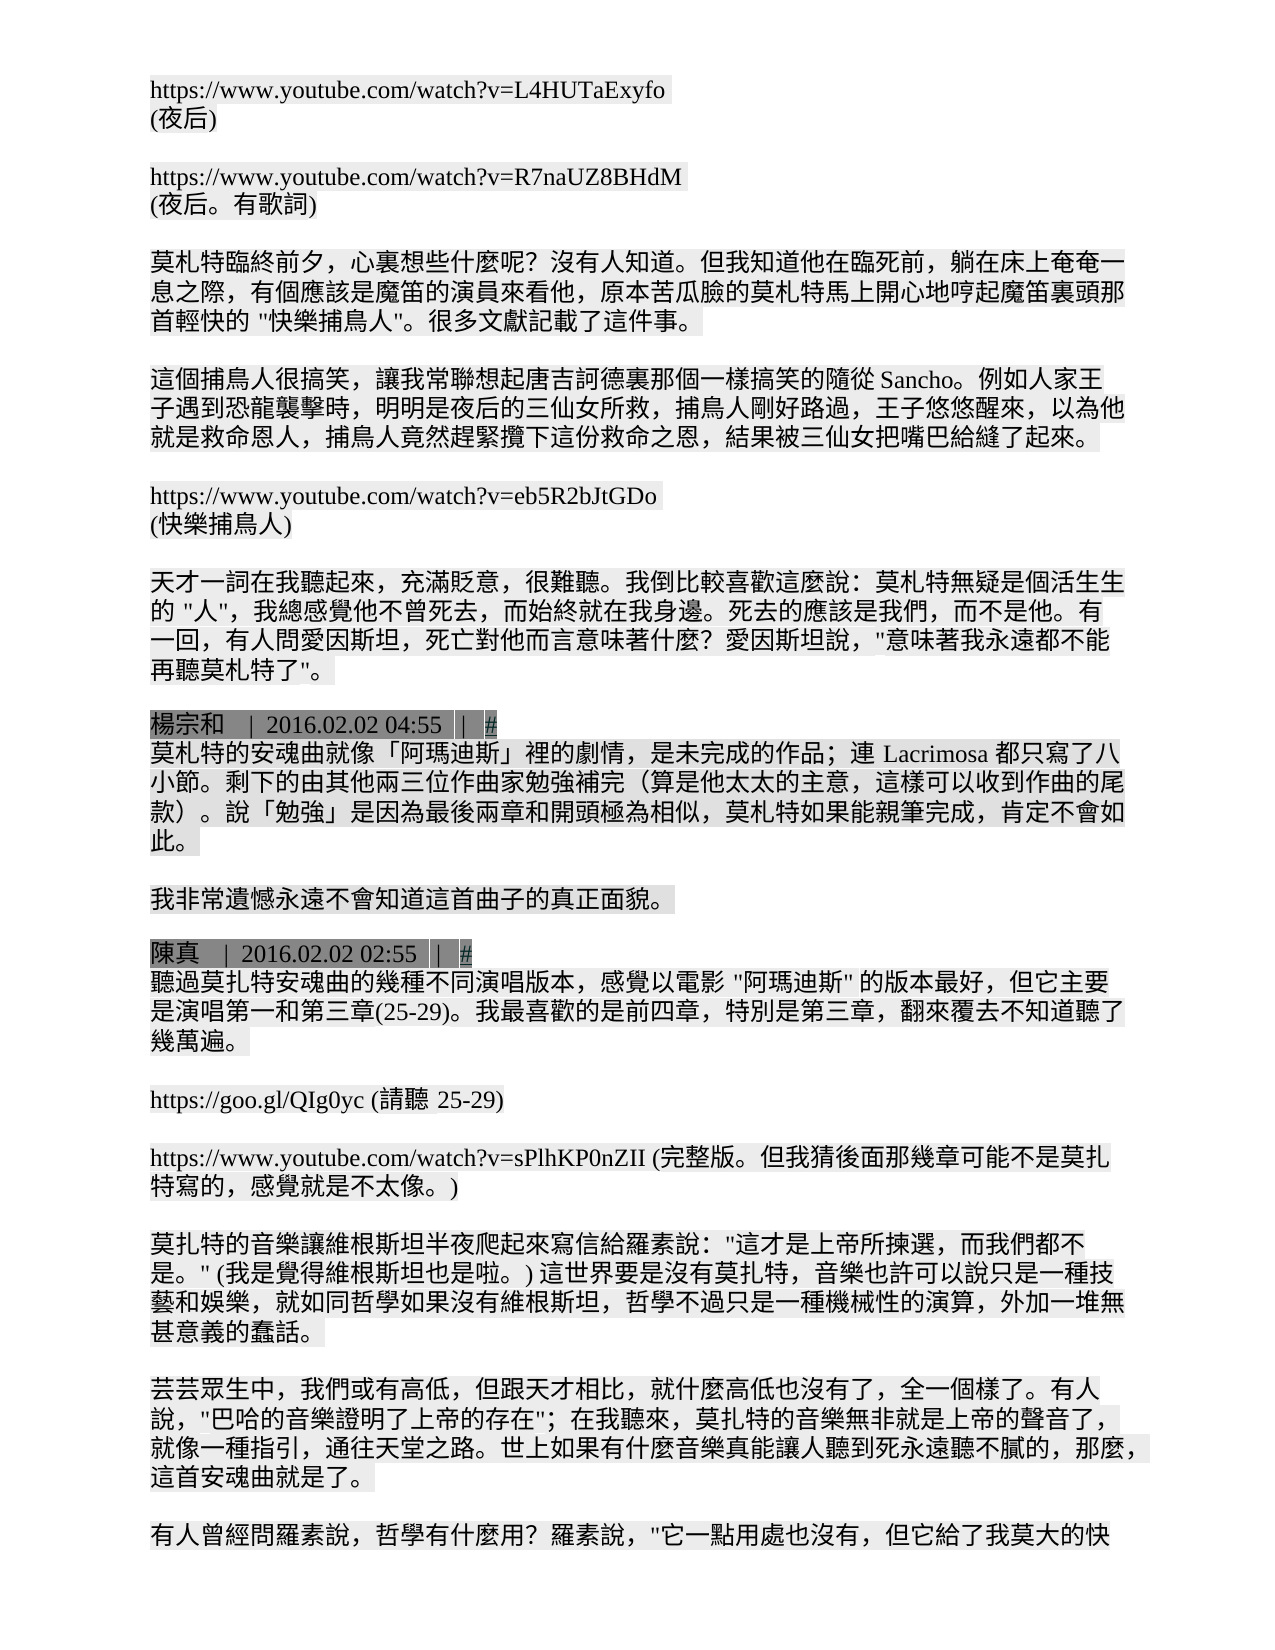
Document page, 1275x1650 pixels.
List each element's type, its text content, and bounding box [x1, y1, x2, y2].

text 聽過莫扎特安魂曲的幾種不同演唱版本，感覺以電影 "阿瑪迪斯" 的版本最好，但它主要是演唱第一和第三章(25-29)。我最喜歡的是前四章，特別是第三章，翻來覆去不知道聽了幾萬遍。 https://goo.gl/QIg0yc (請聽 25-29) https://www.youtube.com/watch?v=sPlhKP0nZII (完整版。但我猜後面那幾章可能不是莫扎特寫的，感覺就是不太像。) 莫扎特的音樂讓維根斯坦半夜爬起來寫信給羅素說："這才是上帝所揀選，而我們都不是。" (我是覺得維根斯坦也是啦。) 這世界要是沒有莫扎特，音樂也許可以說只是一種技藝和娛樂，就如同哲學如果沒有維根斯坦，哲學不過只是一種機械性的演算，外加一堆無甚意義的蠢話。 芸芸眾生中，我們或有高低，但跟天才相比，就什麼高低也沒有了，全一個樣了。有人說，"巴哈的音樂證明了上帝的存在"；在我聽來，莫扎特的音樂無非就是上帝的聲音了，就像一種指引，通往天堂之路。世上如果有什麼音樂真能讓人聽到死永遠聽不膩的，那麼，這首安魂曲就是了。 有人曾經問羅素說，哲學有什麼用？羅素說，"它一點用處也沒有，但它給了我莫大的快樂。" 我並不想把 "明明沒有用" 的東西給硬是派上一些用途，但我相信音樂、文學與哲學等等這些無用之物，至少對某些人的活著確實是有用的；如果沒有這些東西成為一種依靠，一種快樂與力量的泉源，我或許會連大門都不敢也不想踏出一步，連明天的陽光也不想見到。如果不是因為世界之上還有個世界，何不就讓這個醜陋不堪、豺狼橫行的現實世界就此毀了算了？ [150, 968, 1125, 1550]
text 楊宗和 | 2016.02.02 04:55 | # [150, 710, 1125, 739]
text 莫札特的安魂曲就像「阿瑪迪斯」裡的劇情，是未完成的作品；連 Lacrimosa 都只寫了八小節。剩下的由其他兩三位作曲家勉強補完（算是他太太的主意，這樣可以收到作曲的尾款）。說「勉強」是因為最後兩章和開頭極為相似，莫札特如果能親筆完成，肯定不會如此。 我非常遺憾永遠不會知道這首曲子的真正面貌。 [150, 739, 1125, 914]
text 陳真 | 2016.02.02 02:55 | # [150, 939, 1125, 968]
text 莫札特的 Lacrimosa 特別好聽，雖然沒寫完，但也夠了；別人其實也只是沿著同樣的旋律 "剪貼" 上去而已。 https://www.youtube.com/watch?v=zvnNh04qoGw (未完成的lacrimosa，據說莫札特寫完最後那個音符便與世長辭) https://www.youtube.com/watch?v=k1-TrAvp_xs (別人補全的版本) 回台灣之前，因為劍橋別的沒有，書特別多，所以特別花了幾天時間在劍橋圖書館印了一些有關莫札特的資料，其中安魂曲特別留下許多至今不解的謎團。當然，另外有些謎團相當低級下流，什麼快來舔我的哪裏的，而且還寫成曲子，甚至連早上醒來檢查看看有沒有畫地圖也要寫信跟表妹講。雖然我對此還頗有點研究，但連我都不好意思寫出來，怕這版面上有婦孺小孩。 在莫札特的奧地利故居牆上，我還看到一則當年的剪報。莫札特大概是經常很缺錢吧，竟然登報拍賣家裏的鍋碗瓢盆 (一些銀器)。 如果我沒記錯，寫安魂曲的同時，主要是在寫 "魔笛"。我可以透過自己瞎掰與加油添醋，講出魔笛100種不同的版本，它一方面很輕鬆很好笑，一方面卻又很可悲很火爆；夜后的心聲，簡直就是我不時有之、很想毀滅世界的滿腔仇恨怒火。 https://www.youtube.com/watch?v=L4HUTaExyfo (夜后) https://www.youtube.com/watch?v=R7naUZ8BHdM (夜后。有歌詞) 莫札特臨終前夕，心裏想些什麼呢？沒有人知道。但我知道他在臨死前，躺在床上奄奄一息之際，有個應該是魔笛的演員來看他，原本苦瓜臉的莫札特馬上開心地哼起魔笛裏頭那首輕快的 "快樂捕鳥人"。很多文獻記載了這件事。 這個捕鳥人很搞笑，讓我常聯想起唐吉訶德裏那個一樣搞笑的隨從Sancho。例如人家王子遇到恐龍襲擊時，明明是夜后的三仙女所救，捕鳥人剛好路過，王子悠悠醒來，以為他就是救命恩人，捕鳥人竟然趕緊攬下這份救命之恩，結果被三仙女把嘴巴給縫了起來。 https://www.youtube.com/watch?v=eb5R2bJtGDo (快樂捕鳥人) 天才一詞在我聽起來，充滿貶意，很難聽。我倒比較喜歡這麼說：莫札特無疑是個活生生的 "人"，我總感覺他不曾死去，而始終就在我身邊。死去的應該是我們，而不是他。有一回，有人問愛因斯坦，死亡對他而言意味著什麼？愛因斯坦說，"意味著我永遠都不能再聽莫札特了"。 [150, 75, 1125, 685]
